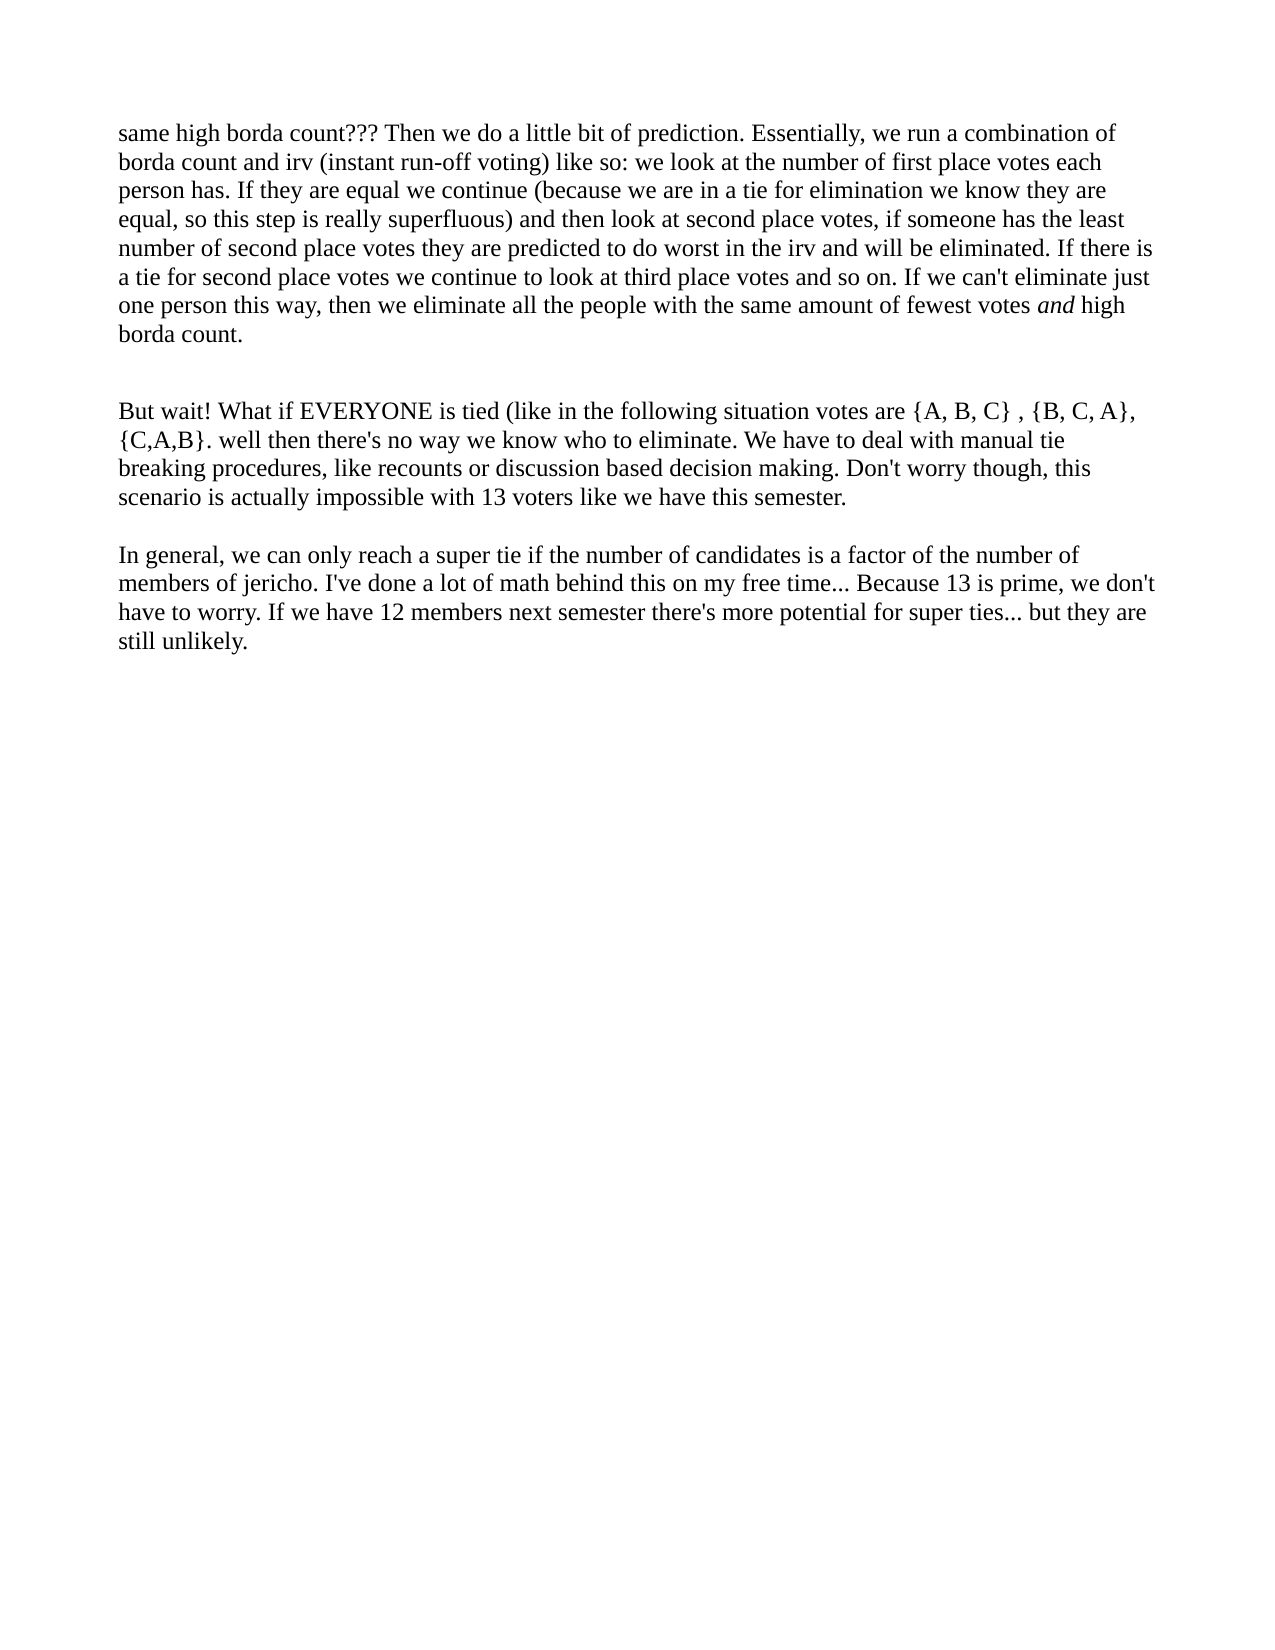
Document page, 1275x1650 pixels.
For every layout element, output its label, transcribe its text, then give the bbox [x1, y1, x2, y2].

text same high borda count??? Then we do a little bit of prediction. Essentially, we run a combination of borda count and irv (instant run-off voting) like so: we look at the number of first place votes each person has. If they are equal we continue (because we are in a tie for elimination we know they are equal, so this step is really superfluous) and then look at second place votes, if someone has the least number of second place votes they are predicted to do worst in the irv and will be eliminated. If there is a tie for second place votes we continue to look at third place votes and so on. If we can't eliminate just one person this way, then we eliminate all the people with the same amount of fewest votes and high borda count. [118, 118, 1157, 348]
text In general, we can only reach a super tie if the number of candidates is a factor of the number of members of jericho. I've done a lot of math behind this on my free time... Because 13 is prime, we don't have to worry. If we have 12 members next semester there's more potential for super ties... but they are still unlikely. [118, 511, 1157, 655]
text But wait! What if EVERYONE is tied (like in the following situation votes are {A, B, C} , {B, C, A}, {C,A,B}. well then there's no way we know who to eliminate. We have to deal with manual tie breaking procedures, like recounts or discussion based decision making. Don't worry though, this scenario is actually impossible with 13 voters like we have this semester. [118, 396, 1157, 511]
